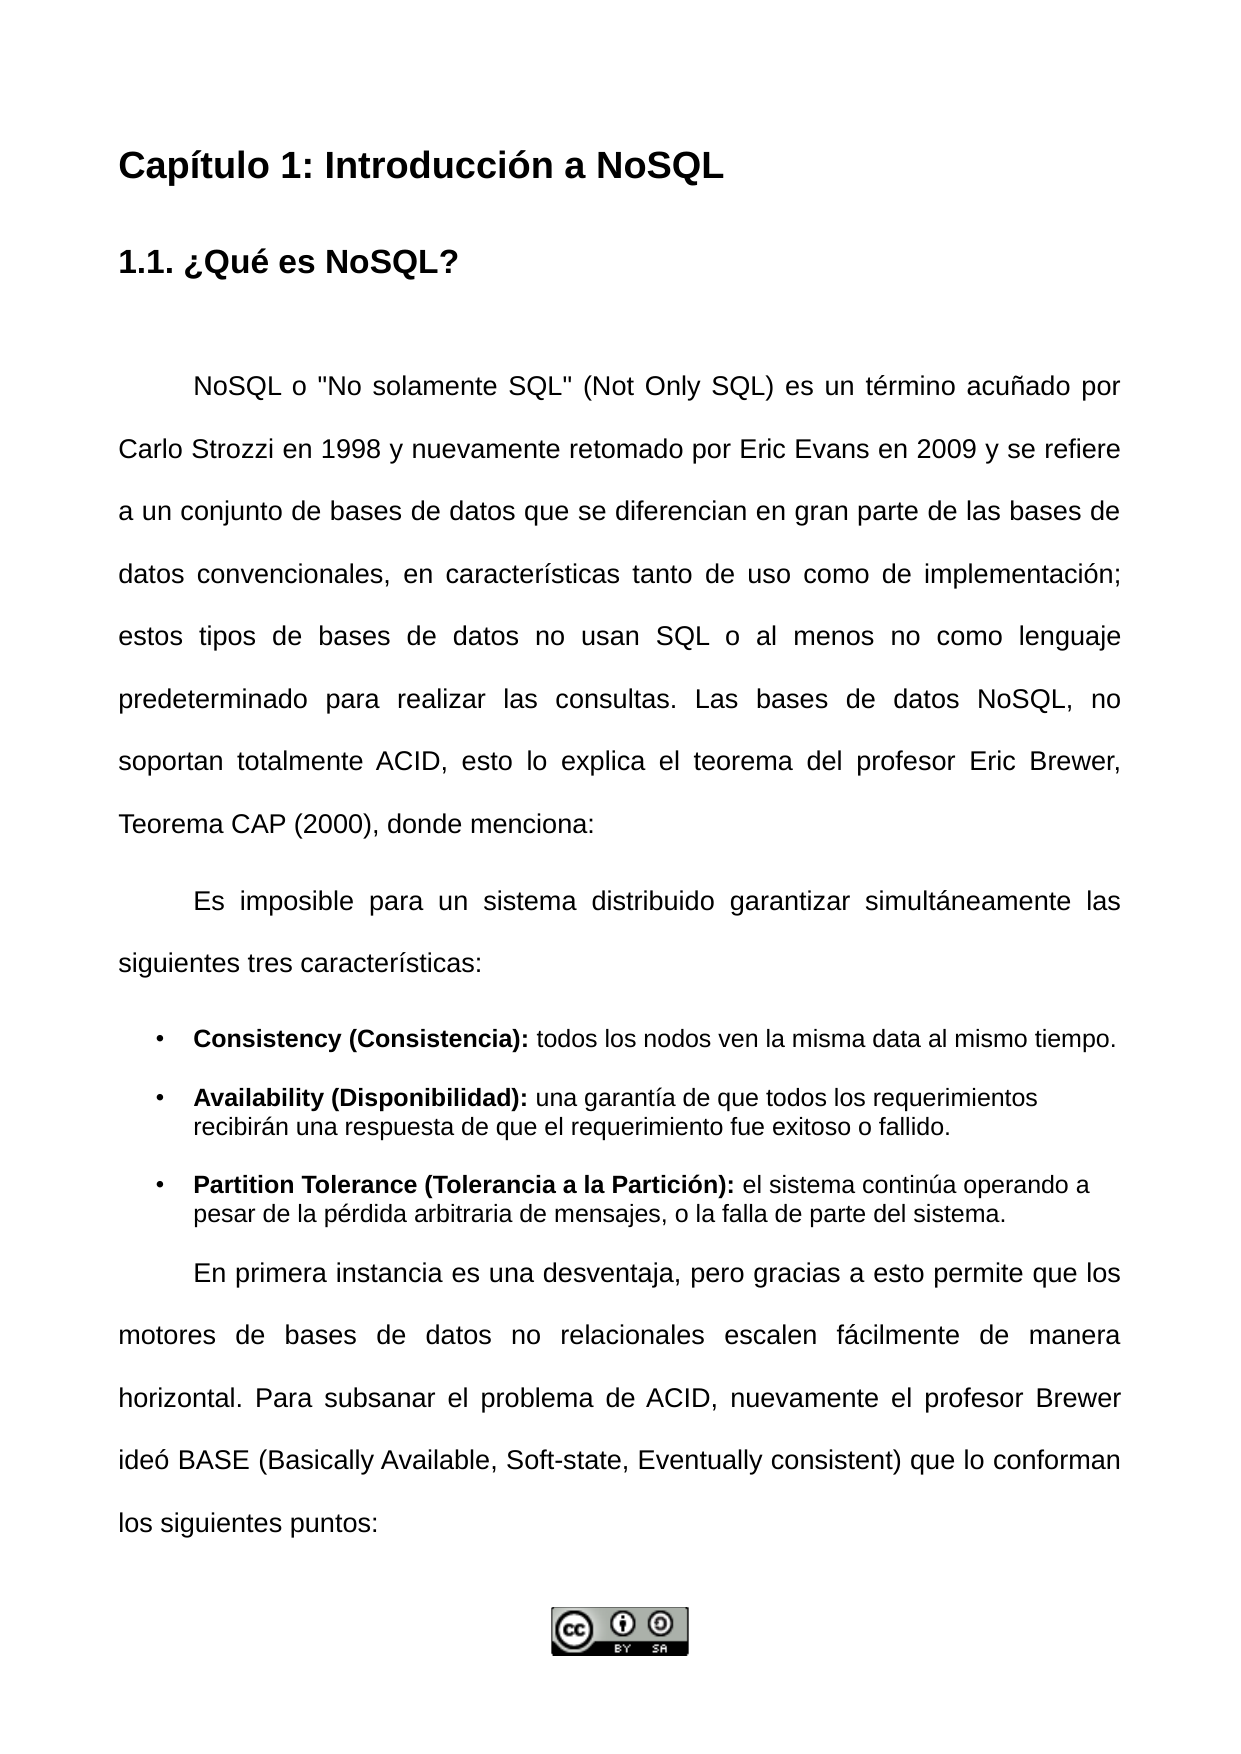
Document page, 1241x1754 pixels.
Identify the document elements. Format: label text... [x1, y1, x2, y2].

subtitle Capítulo 1: Introducción a NoSQL [118, 143, 1122, 187]
list Availability (Disponibilidad): una garantía de que todos los requerimientos recibirán una respuesta de que el requerimiento fue exitoso o fallido. [156, 1083, 1122, 1140]
text En primera instancia es una desventaja, pero gracias a esto permite que los motores de bases de datos no relacionales escalen fácilmente de manera horizontal. Para subsanar el problema de ACID, nuevamente el profesor Brewer ideó BASE (Basically Available, Soft-state, Eventually consistent) que lo conforman los siguientes puntos: [118, 1257, 1122, 1538]
text Es imposible para un sistema distribuido garantizar simultáneamente las siguientes tres características: [118, 885, 1122, 978]
list Partition Tolerance (Tolerancia a la Partición): el sistema continúa operando a pesar de la pérdida arbitraria de mensajes, o la falla de parte del sistema. [156, 1170, 1122, 1227]
subtitle 1.1. ¿Qué es NoSQL? [118, 242, 1122, 281]
list Consistency (Consistencia): todos los nodos ven la misma data al mismo tiempo. [156, 1024, 1122, 1053]
text NoSQL o "No solamente SQL" (Not Only SQL) es un término acuñado por Carlo Strozzi en 1998 y nuevamente retomado por Eric Evans en 2009 y se refiere a un conjunto de bases de datos que se diferencian en gran parte de las bases de datos convencionales, en características tanto de uso como de implementación; estos tipos de bases de datos no usan SQL o al menos no como lenguaje predeterminado para realizar las consultas. Las bases de datos NoSQL, no soportan totalmente ACID, esto lo explica el teorema del profesor Eric Brewer, Teorema CAP (2000), donde menciona: [118, 370, 1122, 839]
picture [551, 1607, 689, 1656]
